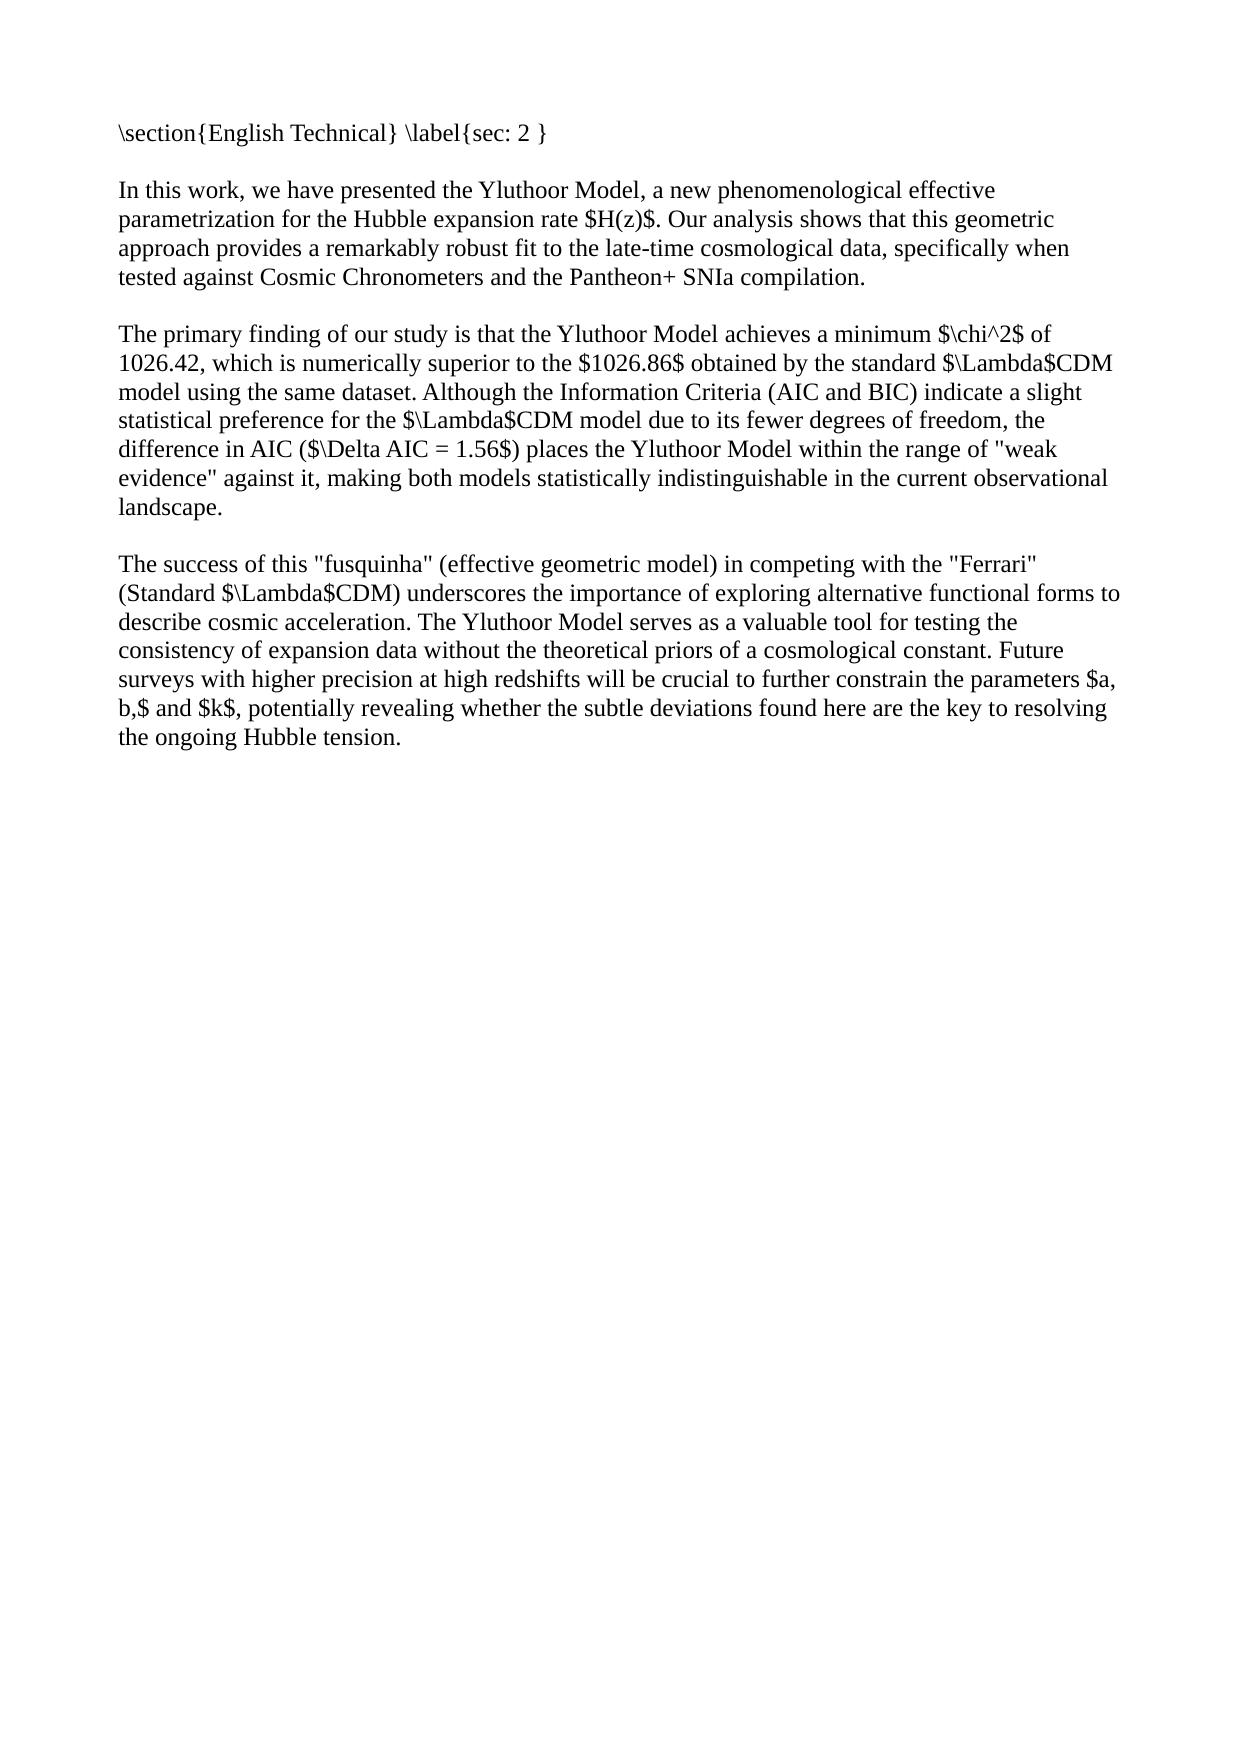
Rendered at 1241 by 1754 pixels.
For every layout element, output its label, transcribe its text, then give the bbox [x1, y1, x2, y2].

text \section{English Technical} \label{sec: 2 } In this work, we have presented the Yluthoor Model, a new phenomenological effective parametrization for the Hubble expansion rate $H(z)$. Our analysis shows that this geometric approach provides a remarkably robust fit to the late-time cosmological data, specifically when tested against Cosmic Chronometers and the Pantheon+ SNIa compilation. The primary finding of our study is that the Yluthoor Model achieves a minimum $\chi^2$ of 1026.42, which is numerically superior to the $1026.86$ obtained by the standard $\Lambda$CDM model using the same dataset. Although the Information Criteria (AIC and BIC) indicate a slight statistical preference for the $\Lambda$CDM model due to its fewer degrees of freedom, the difference in AIC ($\Delta AIC = 1.56$) places the Yluthoor Model within the range of "weak evidence" against it, making both models statistically indistinguishable in the current observational landscape. The success of this "fusquinha" (effective geometric model) in competing with the "Ferrari" (Standard $\Lambda$CDM) underscores the importance of exploring alternative functional forms to describe cosmic acceleration. The Yluthoor Model serves as a valuable tool for testing the consistency of expansion data without the theoretical priors of a cosmological constant. Future surveys with higher precision at high redshifts will be crucial to further constrain the parameters $a, b,$ and $k$, potentially revealing whether the subtle deviations found here are the key to resolving the ongoing Hubble tension. [118, 118, 1122, 779]
